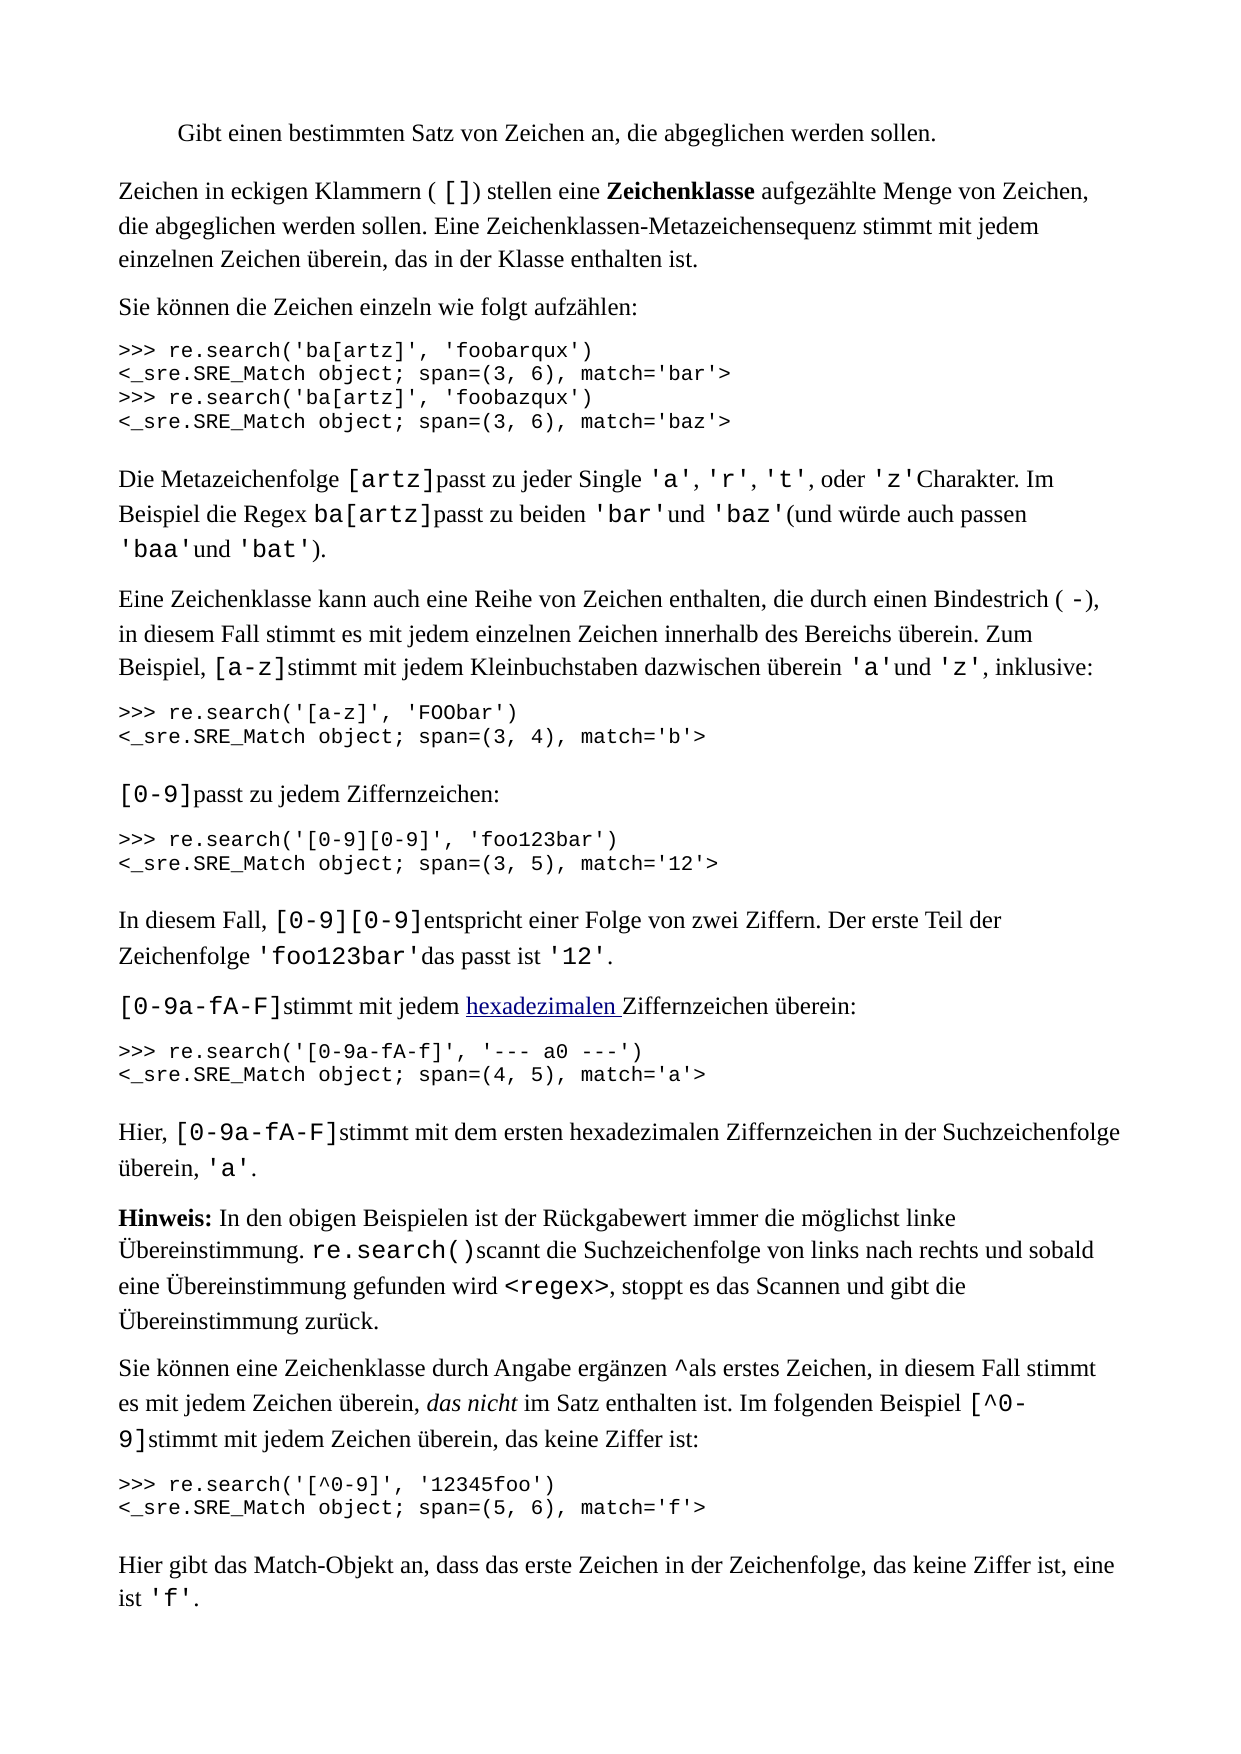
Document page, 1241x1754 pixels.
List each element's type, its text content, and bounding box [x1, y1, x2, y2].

text >>> re.search('ba[artz]', 'foobarqux') [118, 340, 1122, 363]
text Die Metazeichenfolge [artz]passt zu jeder Single 'a', 'r', 't', oder 'z'Charakter. Im Beispiel die Regex ba[artz]passt zu beiden 'bar'und 'baz'(und würde auch passen 'baa'und 'bat'). [118, 464, 1122, 565]
text <_sre.SRE_Match object; span=(4, 5), match='a'> [118, 1064, 1122, 1088]
text Hinweis: In den obigen Beispielen ist der Rückgabewert immer die möglichst linke Übereinstimmung. re.search()scannt die Suchzeichenfolge von links nach rechts und sobald eine Übereinstimmung gefunden wird <regex>, stoppt es das Scannen und gibt die Übereinstimmung zurück. [118, 1203, 1122, 1334]
text Gibt einen bestimmten Satz von Zeichen an, die abgeglichen werden sollen. [177, 118, 1063, 147]
text [0-9a-fA-F]stimmt mit jedem hexadezimalen Ziffernzeichen überein: [118, 991, 1122, 1022]
text <_sre.SRE_Match object; span=(3, 5), match='12'> [118, 852, 1122, 876]
text <_sre.SRE_Match object; span=(5, 6), match='f'> [118, 1497, 1122, 1521]
text >>> re.search('[^0-9]', '12345foo') [118, 1474, 1122, 1497]
text <_sre.SRE_Match object; span=(3, 6), match='bar'> [118, 363, 1122, 387]
text [0-9]passt zu jedem Ziffernzeichen: [118, 779, 1122, 810]
text >>> re.search('[0-9a-fA-f]', '--- a0 ---') [118, 1041, 1122, 1064]
text Sie können die Zeichen einzeln wie folgt aufzählen: [118, 292, 1122, 321]
text >>> re.search('ba[artz]', 'foobazqux') [118, 387, 1122, 411]
text >>> re.search('[a-z]', 'FOObar') [118, 702, 1122, 726]
text In diesem Fall, [0-9][0-9]entspricht einer Folge von zwei Ziffern. Der erste Teil der Zeichenfolge 'foo123bar'das passt ist '12'. [118, 906, 1122, 972]
text Eine Zeichenklasse kann auch eine Reihe von Zeichen enthalten, die durch einen Bindestrich ( -), in diesem Fall stimmt es mit jedem einzelnen Zeichen innerhalb des Bereichs überein. Zum Beispiel, [a-z]stimmt mit jedem Kleinbuchstaben dazwischen überein 'a'und 'z', inklusive: [118, 584, 1122, 683]
text <_sre.SRE_Match object; span=(3, 4), match='b'> [118, 726, 1122, 749]
text Hier, [0-9a-fA-F]stimmt mit dem ersten hexadezimalen Ziffernzeichen in der Suchzeichenfolge überein, 'a'. [118, 1117, 1122, 1183]
text Zeichen in eckigen Klammern ( []) stellen eine Zeichenklasse aufgezählte Menge von Zeichen, die abgeglichen werden sollen. Eine Zeichenklassen-Metazeichensequenz stimmt mit jedem einzelnen Zeichen überein, das in der Klasse enthalten ist. [118, 176, 1122, 273]
text Sie können eine Zeichenklasse durch Angabe ergänzen ^als erstes Zeichen, in diesem Fall stimmt es mit jedem Zeichen überein, das nicht im Satz enthalten ist. Im folgenden Beispiel [^0-9]stimmt mit jedem Zeichen überein, das keine Ziffer ist: [118, 1353, 1122, 1454]
text >>> re.search('[0-9][0-9]', 'foo123bar') [118, 829, 1122, 852]
text Hier gibt das Match-Objekt an, dass das erste Zeichen in der Zeichenfolge, das keine Ziffer ist, eine ist 'f'. [118, 1550, 1122, 1614]
text <_sre.SRE_Match object; span=(3, 6), match='baz'> [118, 411, 1122, 434]
